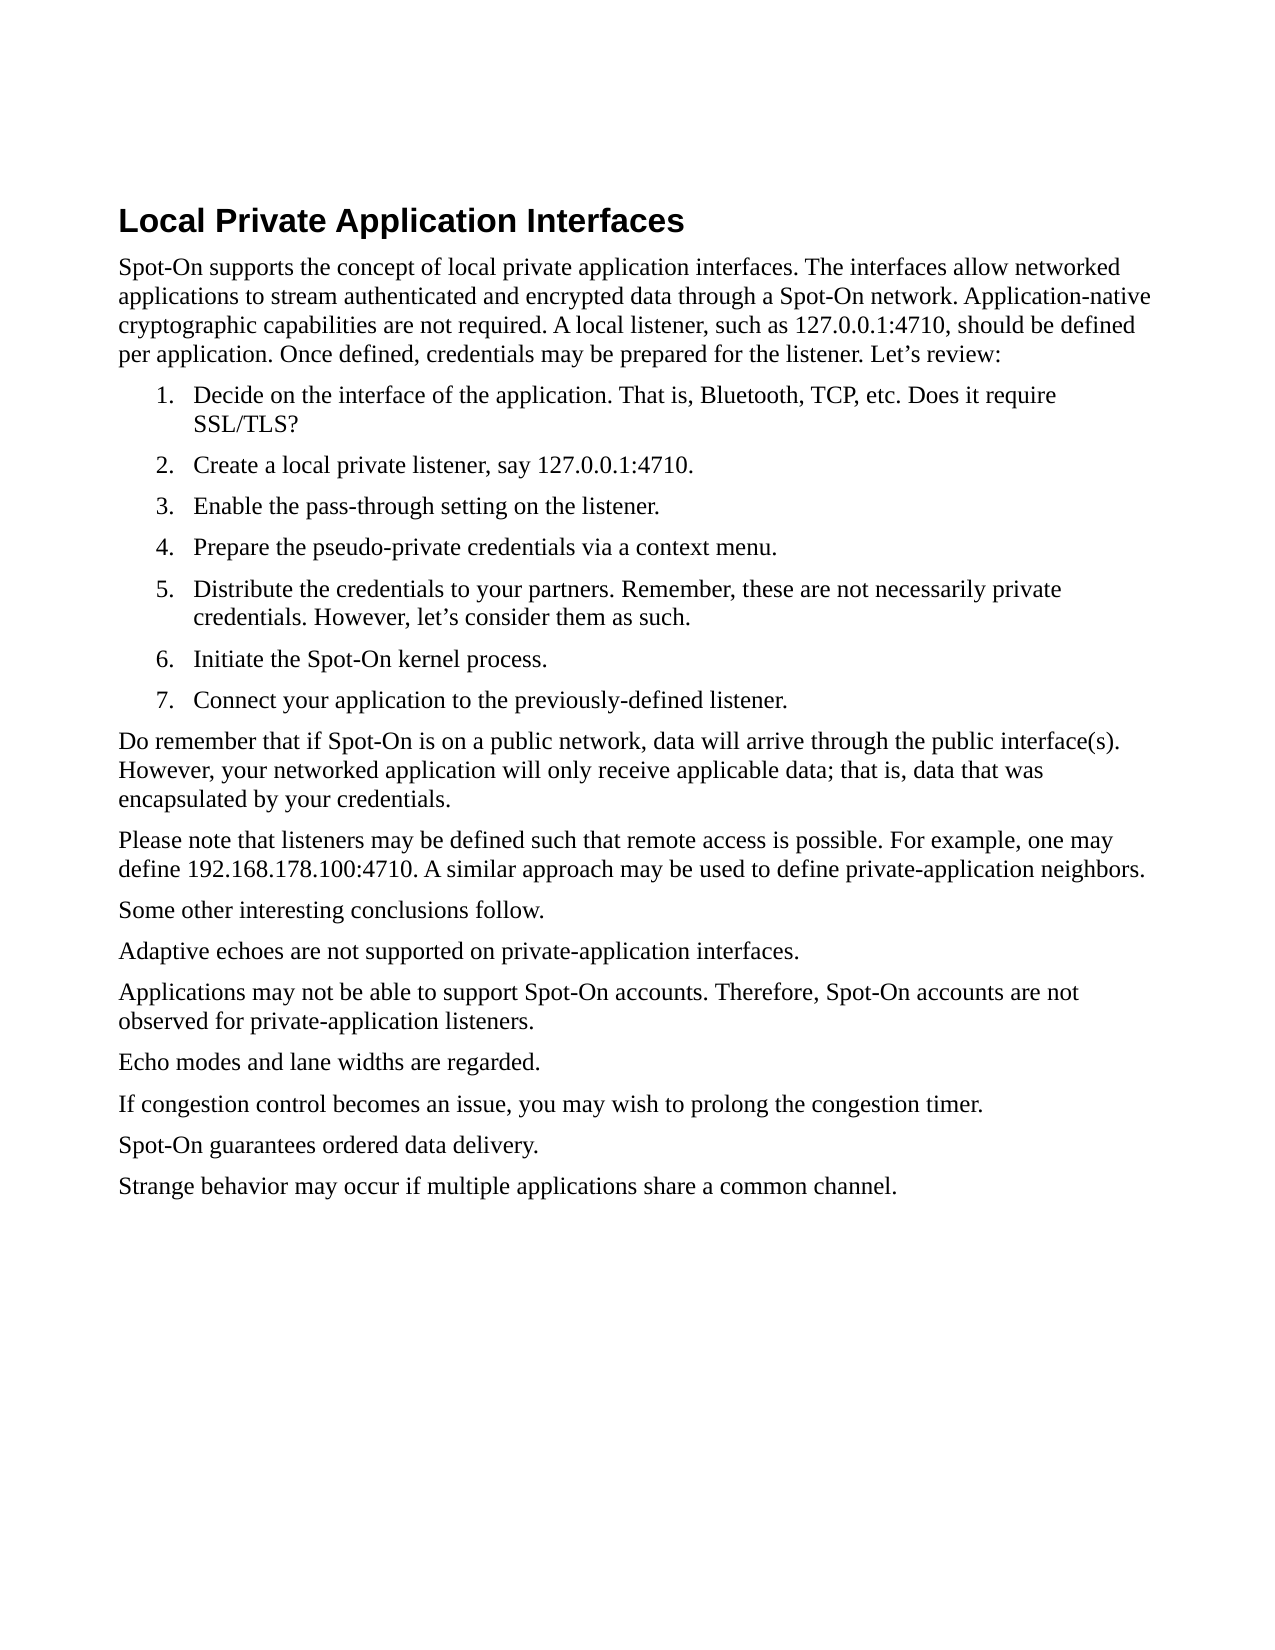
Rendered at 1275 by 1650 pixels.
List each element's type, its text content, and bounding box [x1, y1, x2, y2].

text Strange behavior may occur if multiple applications share a common channel. [118, 1171, 1157, 1200]
text Some other interesting conclusions follow. [118, 895, 1157, 924]
text Spot-On supports the concept of local private application interfaces. The interfaces allow networked applications to stream authenticated and encrypted data through a Spot-On network. Application-native cryptographic capabilities are not required. A local listener, such as 127.0.0.1:4710, should be defined per application. Once defined, credentials may be prepared for the listener. Let’s review: [118, 252, 1157, 367]
list Distribute the credentials to your partners. Remember, these are not necessarily private credentials. However, let’s consider them as such. [156, 574, 1157, 631]
list Initiate the Spot-On kernel process. [156, 644, 1157, 672]
subtitle Local Private Application Interfaces [118, 201, 1157, 240]
text Do remember that if Spot-On is on a public network, data will arrive through the public interface(s). However, your networked application will only receive applicable data; that is, data that was encapsulated by your credentials. [118, 726, 1157, 812]
text Adaptive echoes are not supported on private-application interfaces. [118, 936, 1157, 965]
text Spot-On guarantees ordered data delivery. [118, 1130, 1157, 1159]
list Enable the pass-through setting on the listener. [156, 491, 1157, 520]
list Prepare the pseudo-private credentials via a context menu. [156, 532, 1157, 561]
list Decide on the interface of the application. That is, Bluetooth, TCP, etc. Does it require SSL/TLS? [156, 380, 1157, 437]
text Please note that listeners may be defined such that remote access is possible. For example, one may define 192.168.178.100:4710. A similar approach may be used to define private-application neighbors. [118, 825, 1157, 882]
list Create a local private listener, say 127.0.0.1:4710. [156, 450, 1157, 479]
text Applications may not be able to support Spot-On accounts. Therefore, Spot-On accounts are not observed for private-application listeners. [118, 977, 1157, 1035]
text If congestion control becomes an issue, you may wish to prolong the congestion timer. [118, 1089, 1157, 1117]
text Echo modes and lane widths are regarded. [118, 1047, 1157, 1076]
list Connect your application to the previously-defined listener. [156, 685, 1157, 714]
